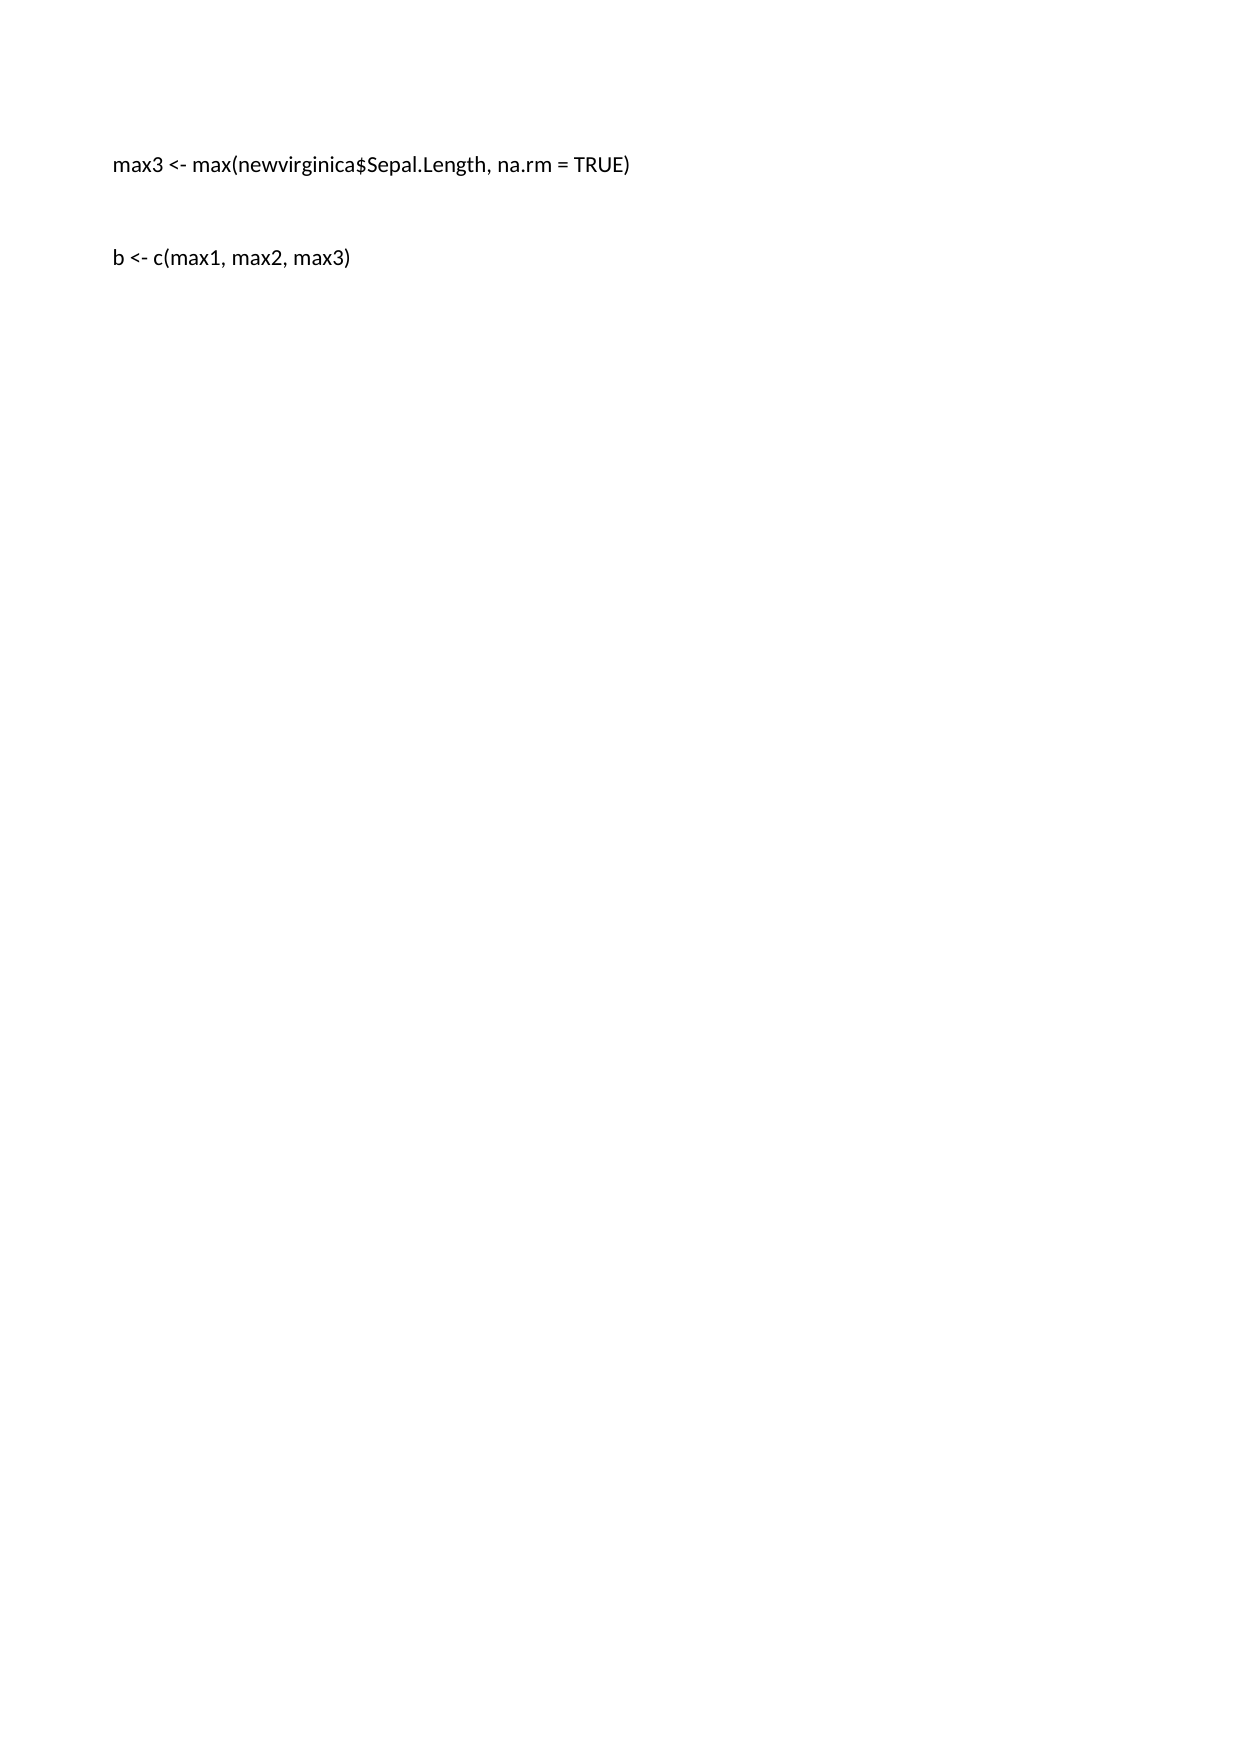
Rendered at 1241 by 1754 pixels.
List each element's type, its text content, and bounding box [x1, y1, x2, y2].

text max3 <- max(newvirginica$Sepal.Length, na.rm = TRUE) [112, 150, 1128, 178]
text b <- c(max1, max2, max3) [112, 243, 1128, 271]
